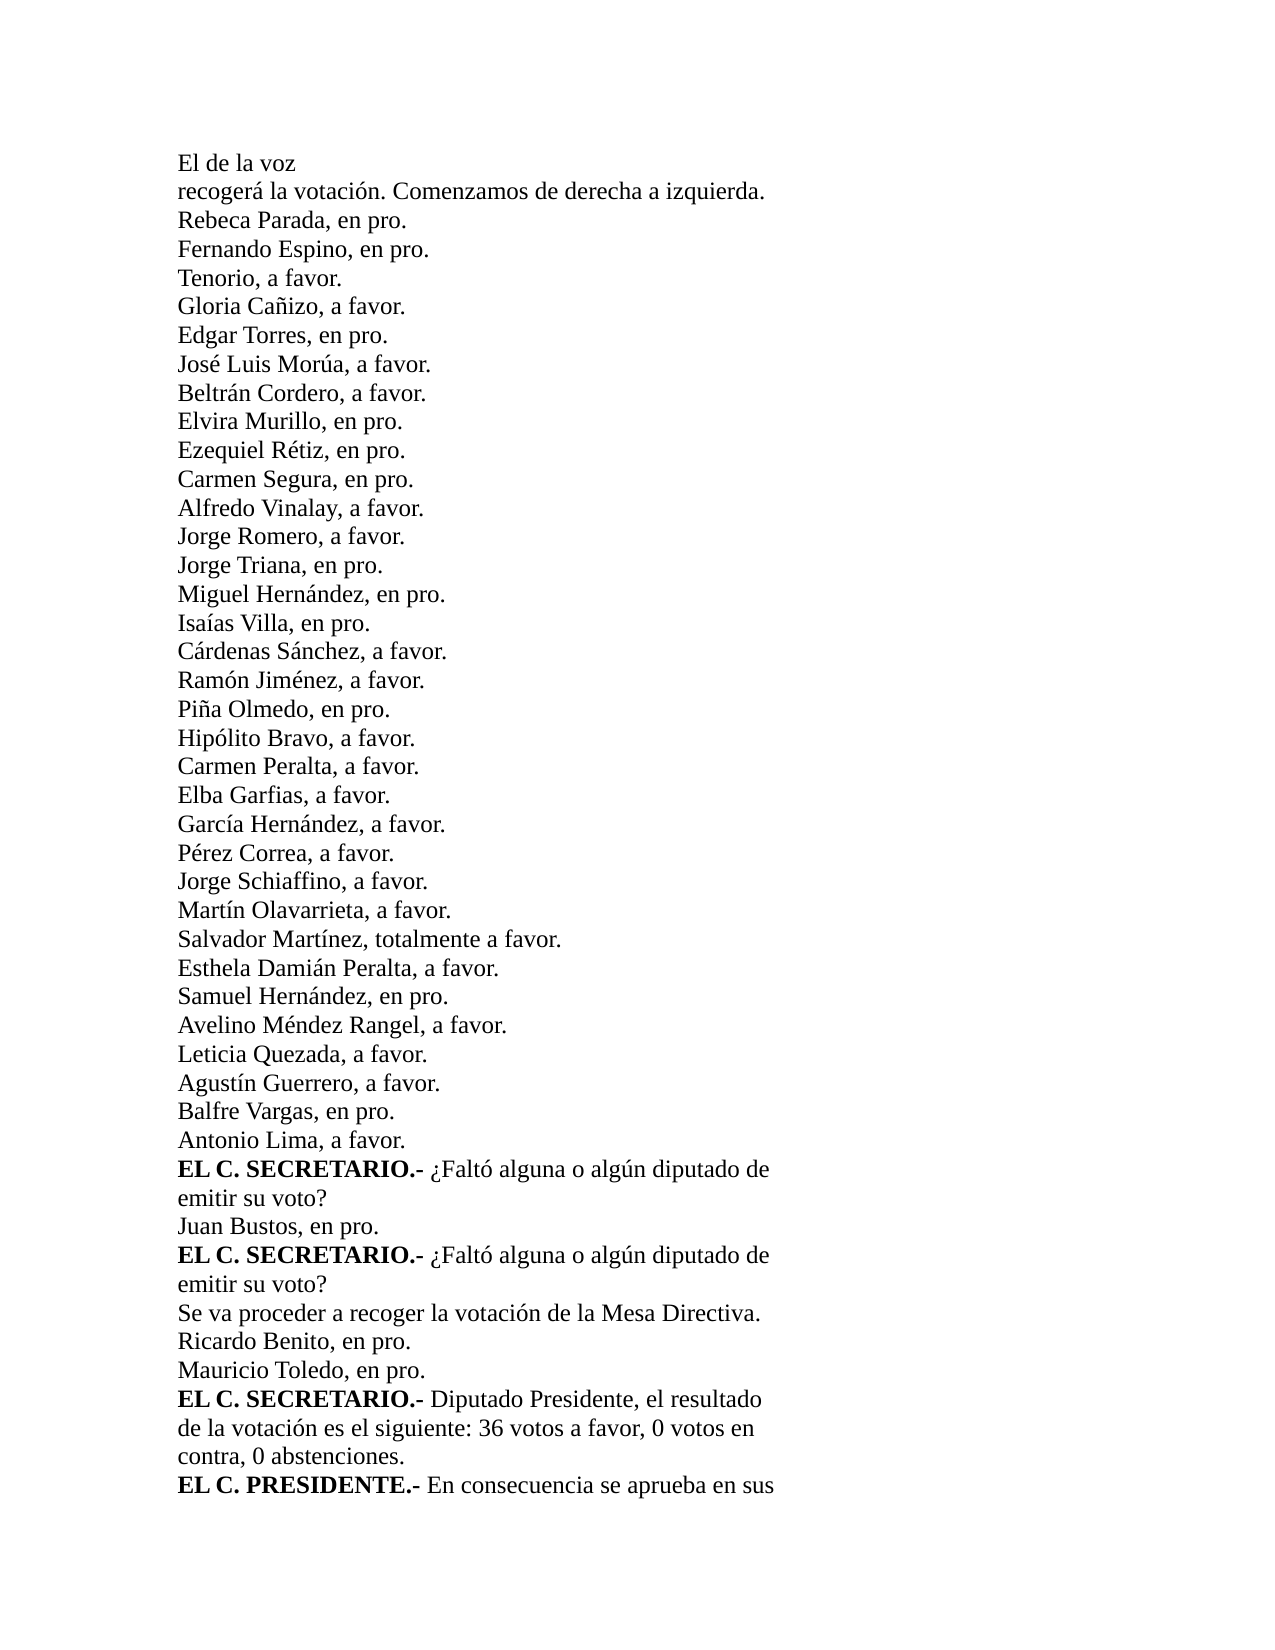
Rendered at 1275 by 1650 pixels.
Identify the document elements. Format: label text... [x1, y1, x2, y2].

text emitir su voto? [177, 1183, 1098, 1211]
text Esthela Damián Peralta, a favor. [177, 953, 1098, 981]
text contra, 0 abstenciones. [177, 1441, 1098, 1470]
text Balfre Vargas, en pro. [177, 1096, 1098, 1125]
text García Hernández, a favor. [177, 809, 1098, 838]
text Leticia Quezada, a favor. [177, 1039, 1098, 1068]
text Piña Olmedo, en pro. [177, 694, 1098, 723]
text EL C. SECRETARIO.- ¿Faltó alguna o algún diputado de [177, 1154, 1098, 1183]
text Beltrán Cordero, a favor. [177, 378, 1098, 406]
text Jorge Schiaffino, a favor. [177, 866, 1098, 895]
text emitir su voto? [177, 1269, 1098, 1298]
text Salvador Martínez, totalmente a favor. [177, 924, 1098, 953]
text Agustín Guerrero, a favor. [177, 1068, 1098, 1096]
text Carmen Peralta, a favor. [177, 751, 1098, 780]
text José Luis Morúa, a favor. [177, 349, 1098, 378]
text El de la voz [177, 148, 1098, 176]
text Ezequiel Rétiz, en pro. [177, 435, 1098, 464]
text Gloria Cañizo, a favor. [177, 291, 1098, 320]
text Pérez Correa, a favor. [177, 838, 1098, 866]
text Hipólito Bravo, a favor. [177, 723, 1098, 751]
text Fernando Espino, en pro. [177, 234, 1098, 263]
text Juan Bustos, en pro. [177, 1211, 1098, 1240]
text Isaías Villa, en pro. [177, 608, 1098, 636]
text Samuel Hernández, en pro. [177, 981, 1098, 1010]
text EL C. SECRETARIO.- ¿Faltó alguna o algún diputado de [177, 1240, 1098, 1269]
text Se va proceder a recoger la votación de la Mesa Directiva. [177, 1298, 1098, 1326]
text EL C. PRESIDENTE.- En consecuencia se aprueba en sus [177, 1470, 1098, 1499]
text Jorge Romero, a favor. [177, 521, 1098, 550]
text Jorge Triana, en pro. [177, 550, 1098, 579]
text Martín Olavarrieta, a favor. [177, 895, 1098, 924]
text Mauricio Toledo, en pro. [177, 1355, 1098, 1384]
text Elba Garfias, a favor. [177, 780, 1098, 809]
text Elvira Murillo, en pro. [177, 406, 1098, 435]
text Rebeca Parada, en pro. [177, 205, 1098, 234]
text Carmen Segura, en pro. [177, 464, 1098, 493]
text EL C. SECRETARIO.- Diputado Presidente, el resultado [177, 1384, 1098, 1413]
text Edgar Torres, en pro. [177, 320, 1098, 349]
text Miguel Hernández, en pro. [177, 579, 1098, 608]
text Ramón Jiménez, a favor. [177, 665, 1098, 694]
text Alfredo Vinalay, a favor. [177, 493, 1098, 521]
text Cárdenas Sánchez, a favor. [177, 636, 1098, 665]
text Ricardo Benito, en pro. [177, 1326, 1098, 1355]
text Antonio Lima, a favor. [177, 1125, 1098, 1154]
text Avelino Méndez Rangel, a favor. [177, 1010, 1098, 1039]
text de la votación es el siguiente: 36 votos a favor, 0 votos en [177, 1413, 1098, 1441]
text Tenorio, a favor. [177, 263, 1098, 291]
text recogerá la votación. Comenzamos de derecha a izquierda. [177, 176, 1098, 205]
